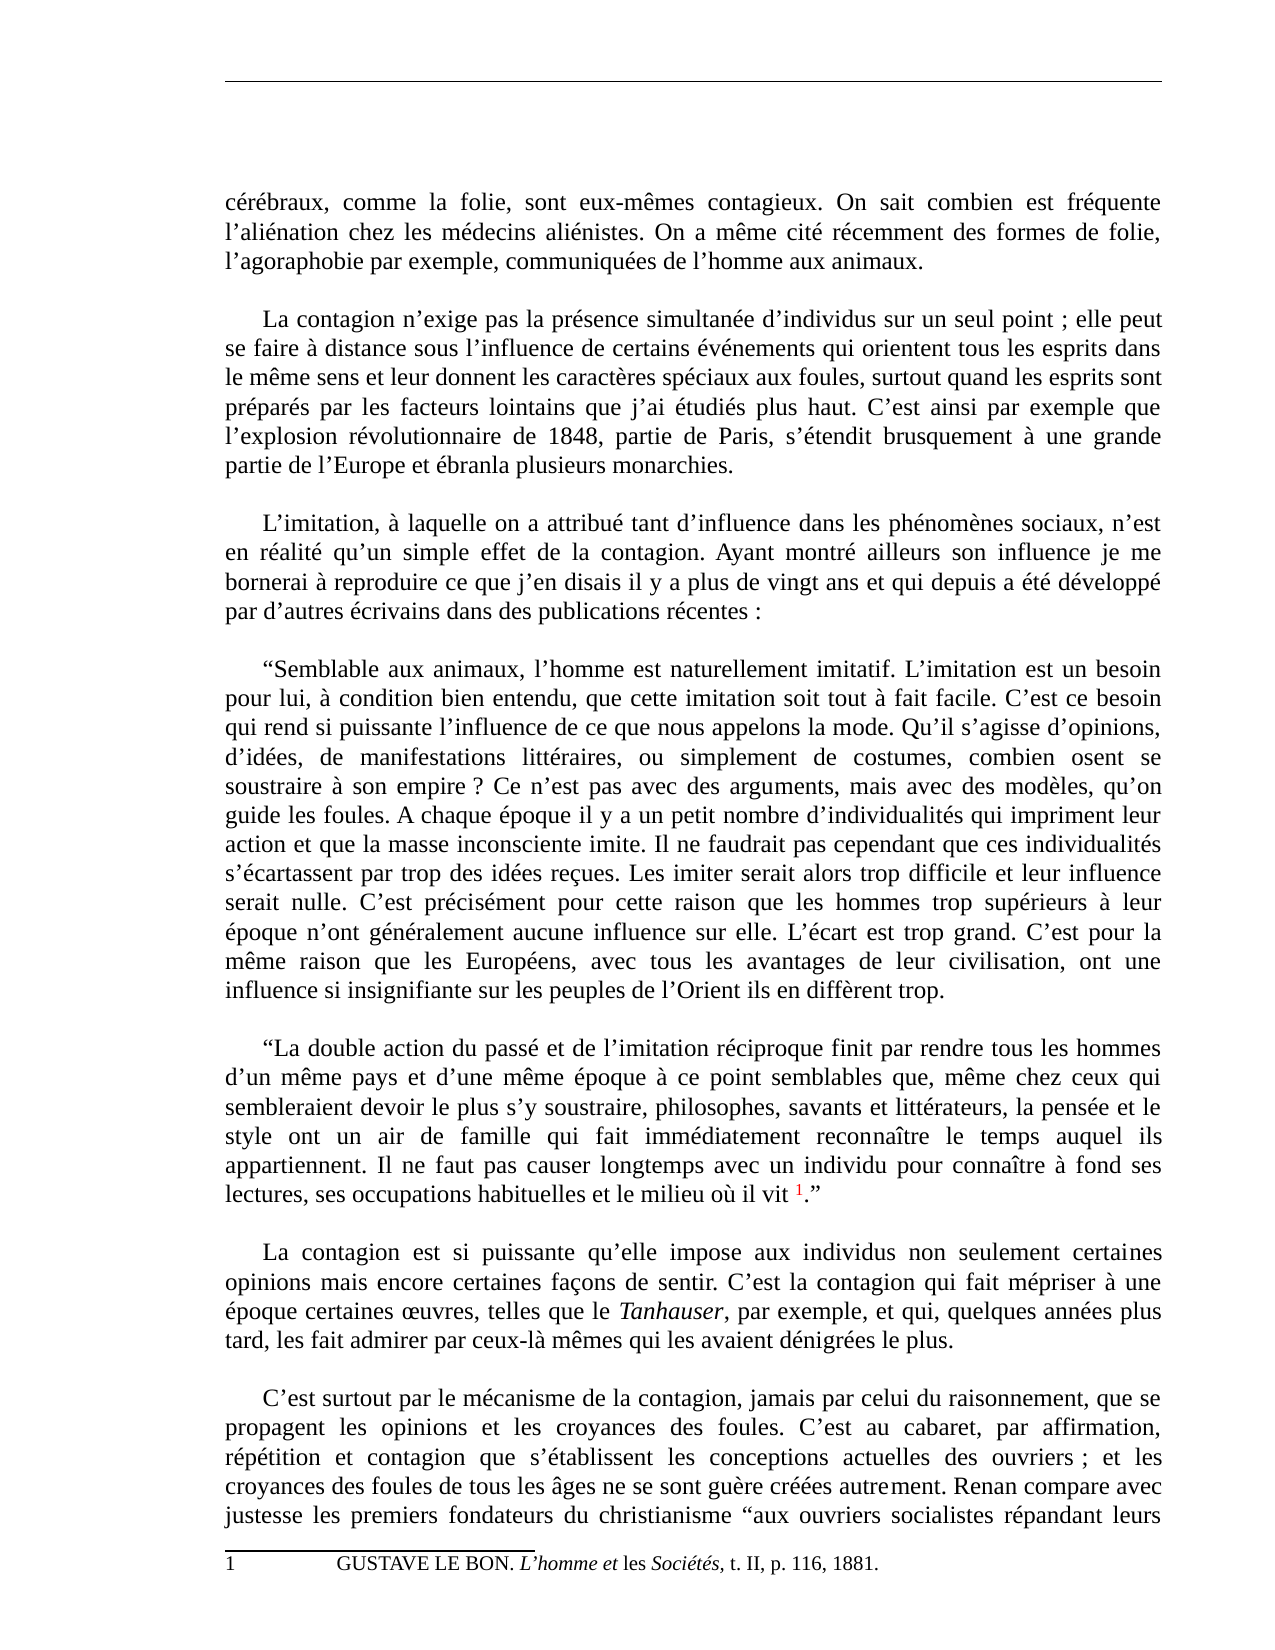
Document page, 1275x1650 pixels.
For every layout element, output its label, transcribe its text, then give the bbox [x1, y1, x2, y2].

text La contagion n’exige pas la présence simultanée d’individus sur un seul point ; elle peut se faire à distance sous l’influence de certains événements qui orientent tous les esprits dans le même sens et leur donnent les caractères spéciaux aux foules, surtout quand les esprits sont préparés par les facteurs lointains que j’ai étudiés plus haut. C’est ainsi par exemple que l’explosion révolutionnaire de 1848, partie de Paris, s’étendit brusquement à une grande partie de l’Europe et ébranla plusieurs monar­chies. [225, 304, 1162, 479]
text cérébraux, comme la folie, sont eux-mêmes contagieux. On sait combien est fréquente l’aliénation chez les médecins aliénistes. On a même cité récemment des formes de folie, l’agoraphobie par exemple, communiquées de l’homme aux animaux. [225, 187, 1162, 275]
text C’est surtout par le mécanisme de la contagion, jamais par celui du raisonnement, que se propagent les opinions et les croyances des foules. C’est au cabaret, par affirmation, répétition et contagion que s’établissent les conceptions actuelles des ouvriers ; et les croyances des foules de tous les âges ne se sont guère créées autre­ment. Renan compare avec justesse les premiers fondateurs du christianisme “aux ouvriers socialistes répandant leurs [225, 1383, 1162, 1529]
text GUSTAVE LE BON. L’homme et les Sociétés, t. II, p. 116, 1881. [225, 1551, 1162, 1575]
text “La double action du passé et de l’imitation réciproque finit par rendre tous les hommes d’un même pays et d’une même époque à ce point semblables que, même chez ceux qui sembleraient devoir le plus s’y soustraire, philosophes, savants et littérateurs, la pensée et le style ont un air de famille qui fait immédiatement recon­naître le temps auquel ils appartiennent. Il ne faut pas causer longtemps avec un individu pour connaître à fond ses lectures, ses occupations habituelles et le milieu où il vit .” [225, 1033, 1162, 1208]
text La contagion est si puissante qu’elle impose aux individus non seulement certai­nes opinions mais encore certaines façons de sentir. C’est la contagion qui fait mépriser à une époque certaines œuvres, telles que le Tanhauser, par exemple, et qui, quelques années plus tard, les fait admirer par ceux-là mêmes qui les avaient déni­grées le plus. [225, 1237, 1162, 1354]
text L’imitation, à laquelle on a attribué tant d’influence dans les phénomènes sociaux, n’est en réalité qu’un simple effet de la contagion. Ayant montré ailleurs son influence je me bornerai à reproduire ce que j’en disais il y a plus de vingt ans et qui depuis a été développé par d’autres écrivains dans des publications récentes : [225, 508, 1162, 625]
text “Semblable aux animaux, l’homme est naturellement imitatif. L’imitation est un besoin pour lui, à condition bien entendu, que cette imitation soit tout à fait facile. C’est ce besoin qui rend si puissante l’influence de ce que nous appelons la mode. Qu’il s’agisse d’opinions, d’idées, de manifestations littéraires, ou simplement de costumes, combien osent se soustraire à son empire ? Ce n’est pas avec des argu­ments, mais avec des modèles, qu’on guide les foules. A chaque époque il y a un petit nombre d’individualités qui impriment leur action et que la masse inconsciente imite. Il ne faudrait pas cependant que ces individualités s’écartassent par trop des idées reçues. Les imiter serait alors trop difficile et leur influence serait nulle. C’est préci­sément pour cette raison que les hommes trop supérieurs à leur époque n’ont généralement aucune influence sur elle. L’écart est trop grand. C’est pour la même raison que les Européens, avec tous les avantages de leur civilisation, ont une influence si insignifiante sur les peuples de l’Orient ils en diffèrent trop. [225, 654, 1162, 1004]
